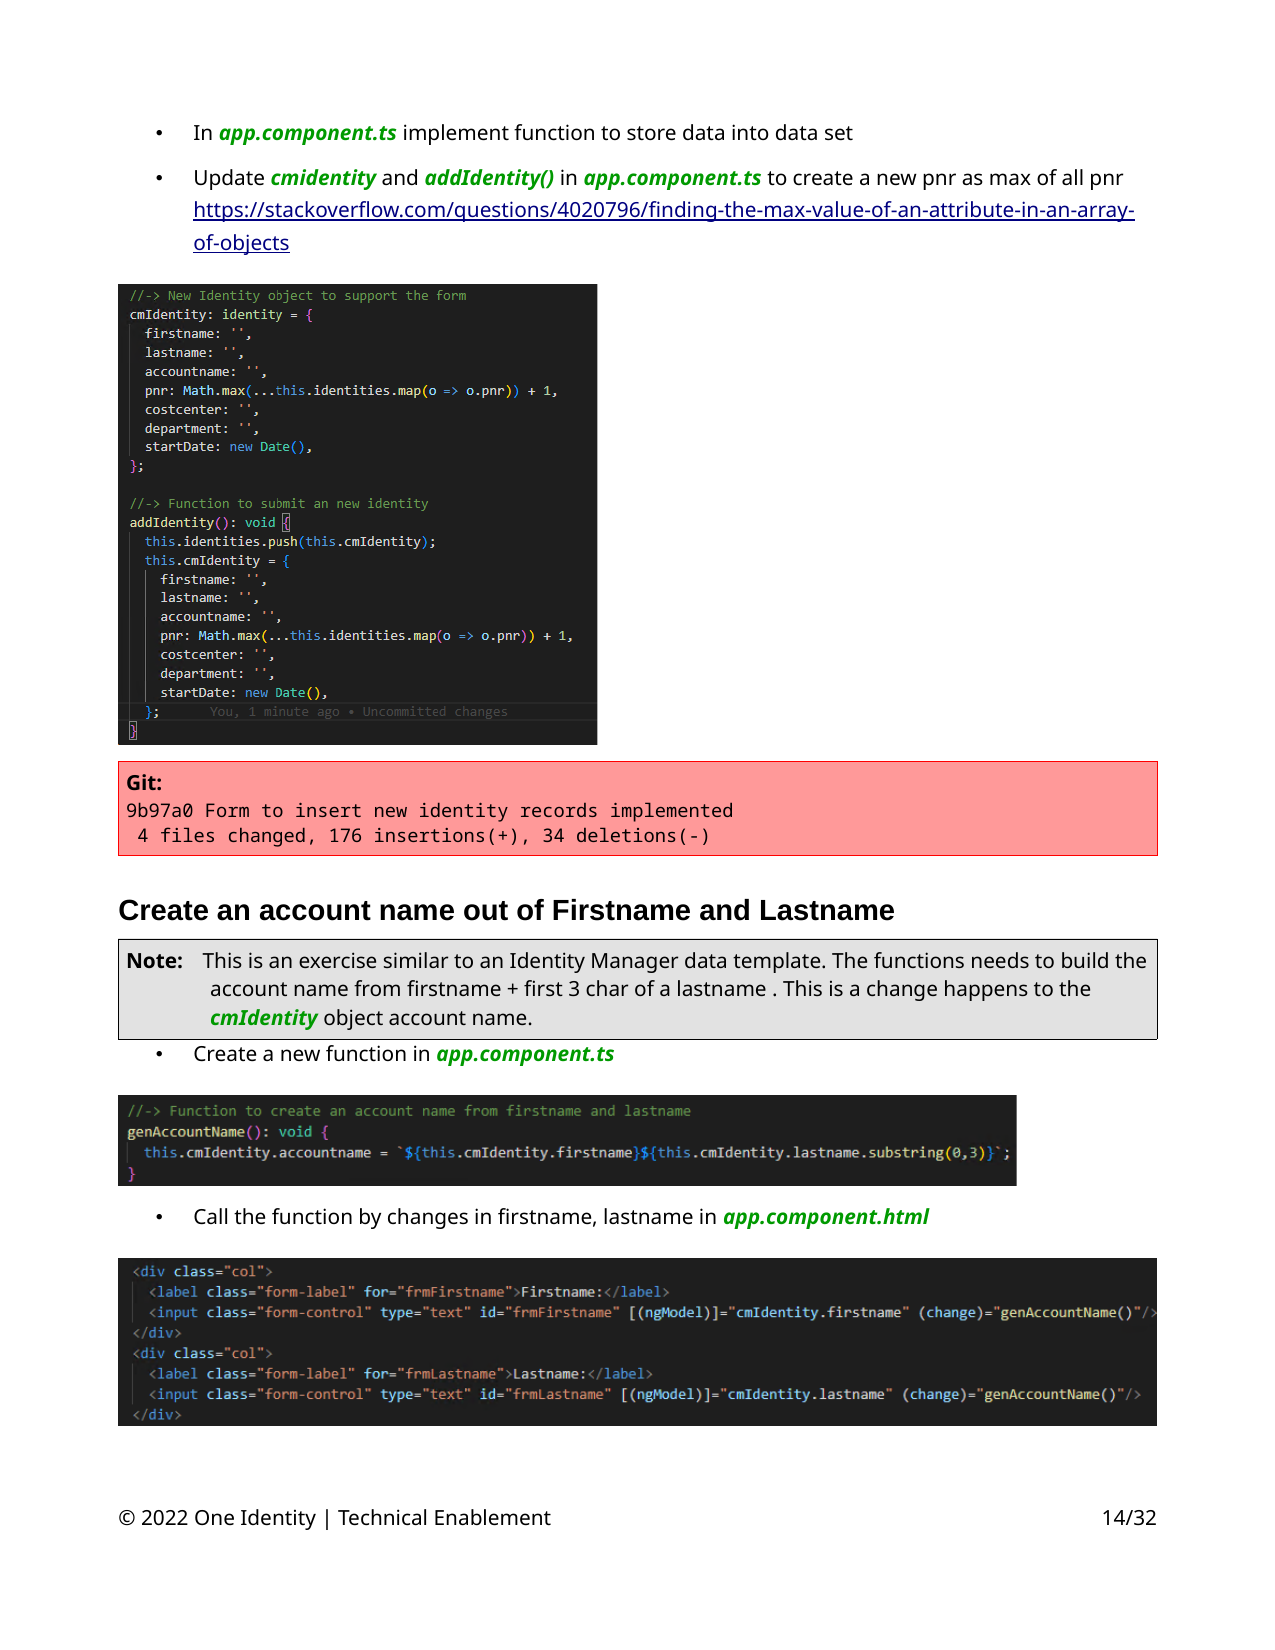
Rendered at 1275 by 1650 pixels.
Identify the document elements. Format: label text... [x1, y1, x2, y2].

picture [118, 1095, 1017, 1186]
text Note: This is an exercise similar to an Identity Manager data template. The functions needs to build the account name from firstname + first 3 char of a lastname . This is a change happens to the cmIdentity object account name. [119, 940, 1157, 1039]
list Update cmidentity and addIdentity() in app.component.ts to create a new pnr as max of all pnr https://stackoverflow.com/questions/4020796/finding-the-max-value-of-an-attribute-in-an-array-of-objects [156, 163, 1157, 256]
subtitle Create an account name out of Firstname and Lastname [118, 893, 1157, 927]
text 4 files changed, 176 insertions(+), 34 deletions(-) [119, 815, 1157, 855]
list In app.component.ts implement function to store data into data set [156, 118, 1157, 147]
picture [118, 1258, 1157, 1426]
list Call the function by changes in firstname, lastname in app.component.html [156, 1202, 1157, 1230]
list Create a new function in app.component.ts [156, 1040, 1157, 1067]
text Git: 9b97a0 Form to insert new identity records implemented [119, 762, 1157, 815]
picture [118, 284, 598, 745]
